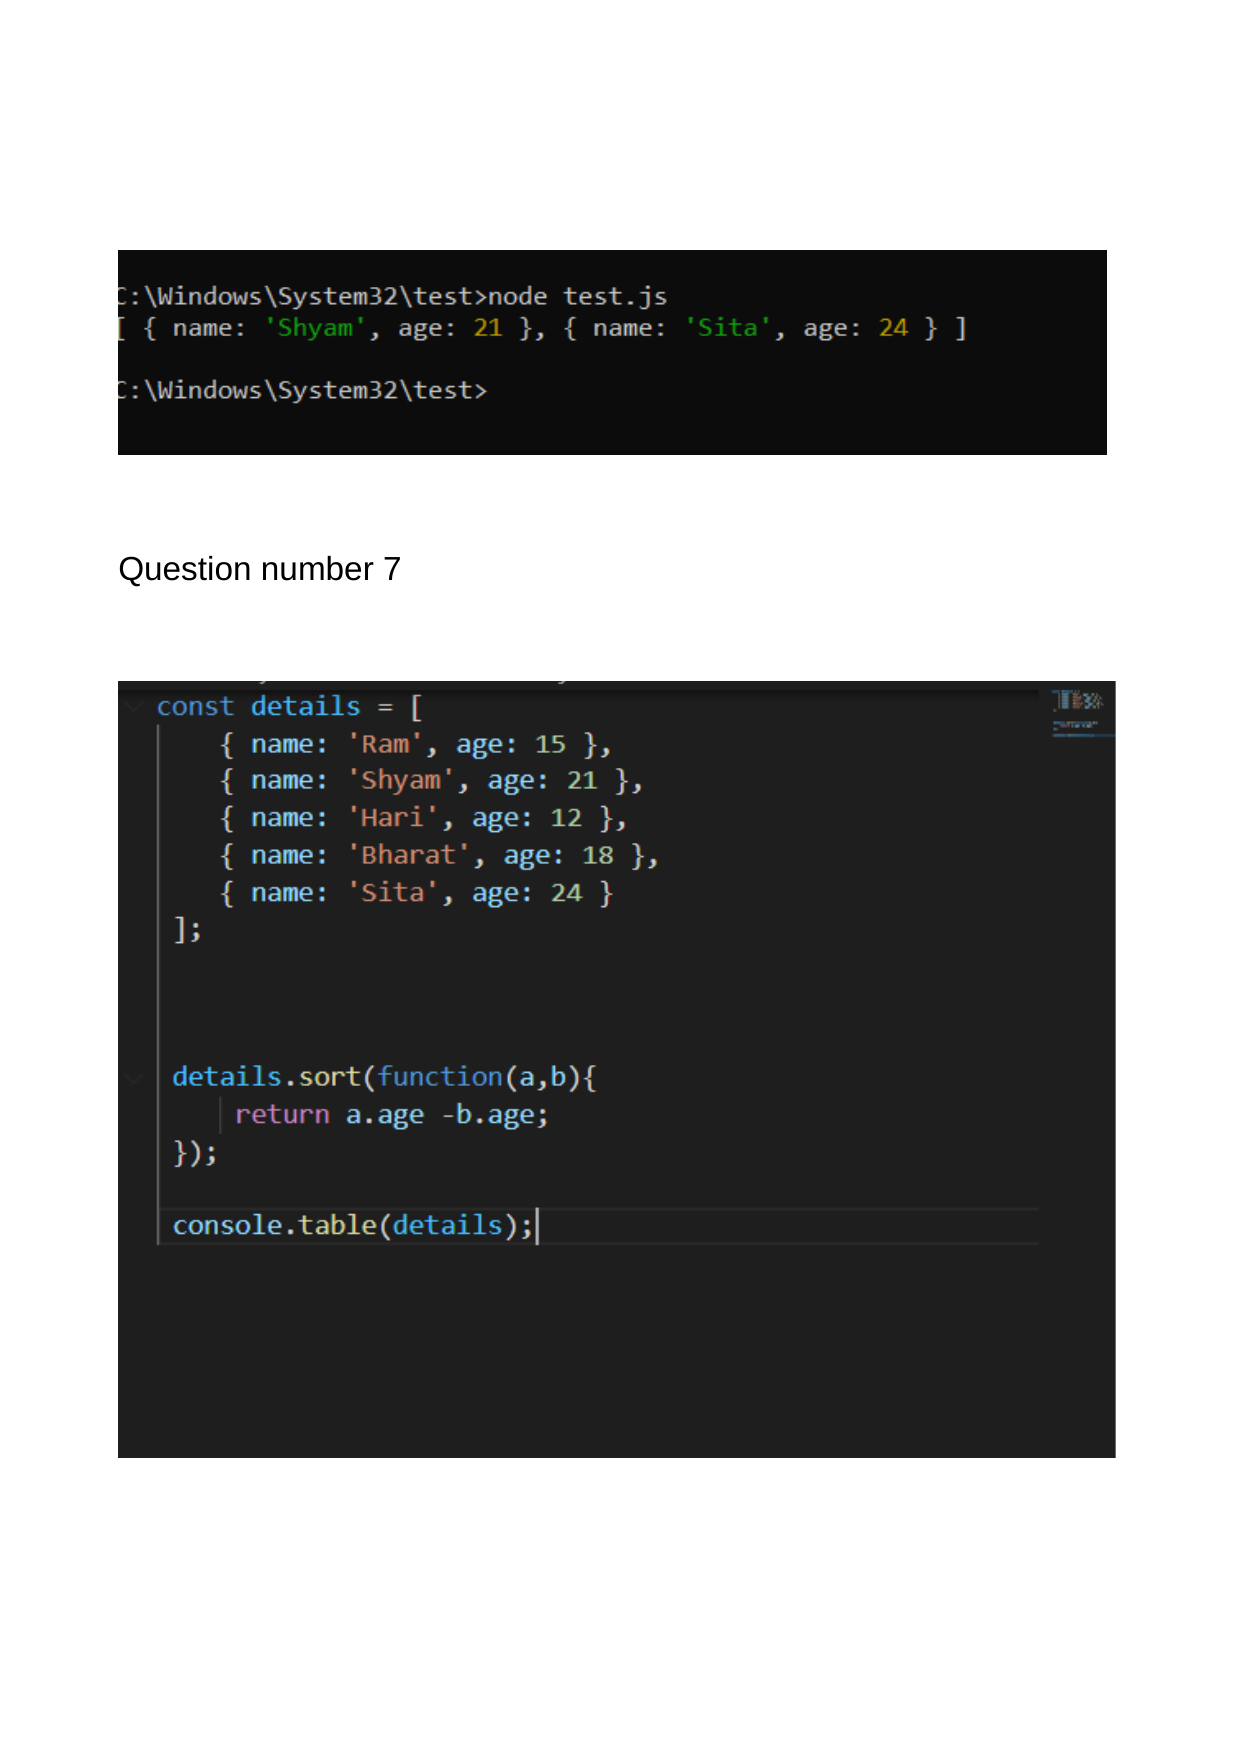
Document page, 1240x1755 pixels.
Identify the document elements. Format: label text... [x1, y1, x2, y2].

subtitle Question number 7 [118, 549, 1121, 587]
